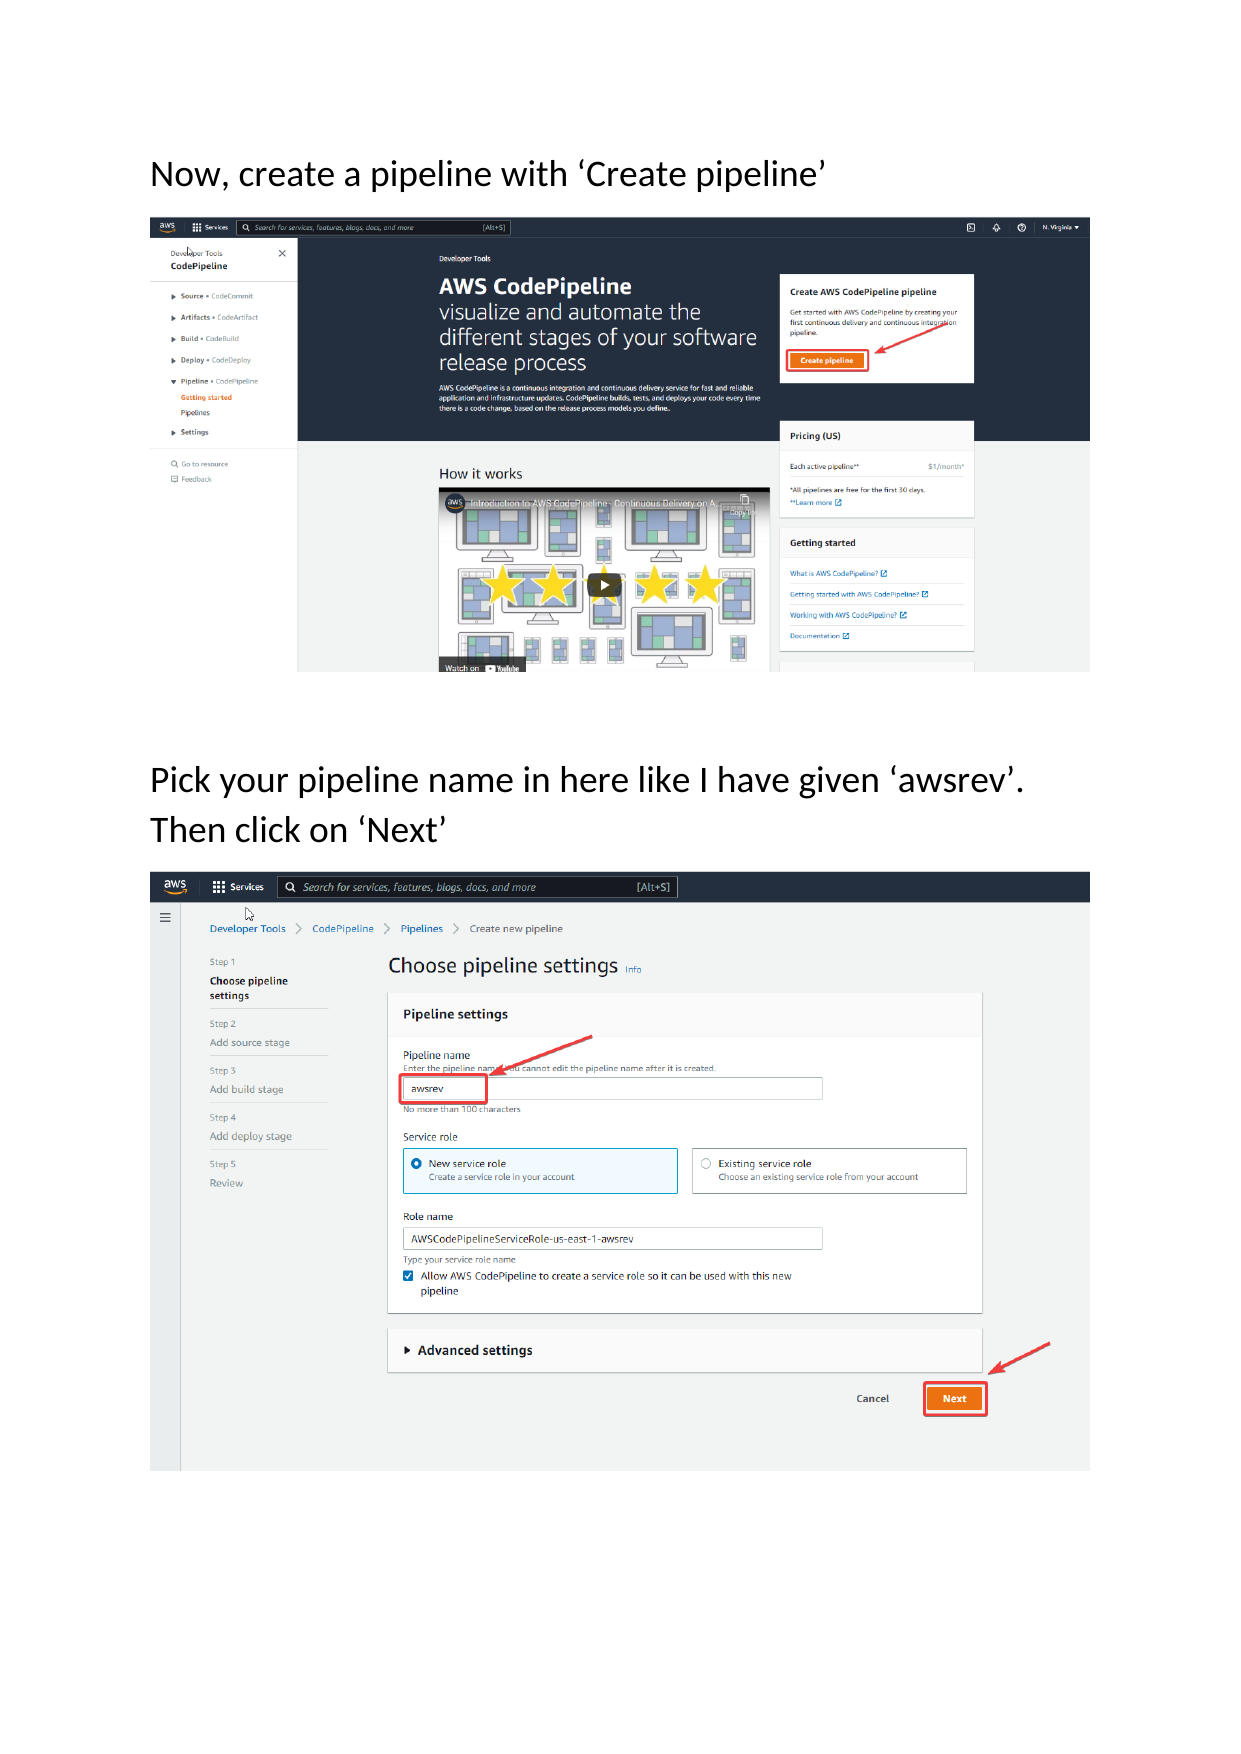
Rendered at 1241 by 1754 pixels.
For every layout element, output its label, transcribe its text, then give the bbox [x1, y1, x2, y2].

picture [150, 871, 1090, 1471]
text Now, create a pipeline with ‘Create pipeline’ [150, 150, 1090, 196]
picture [150, 216, 1090, 672]
text Pick your pipeline name in here like I have given ‘awsrev’. Then click on ‘Next’ [150, 756, 1090, 851]
